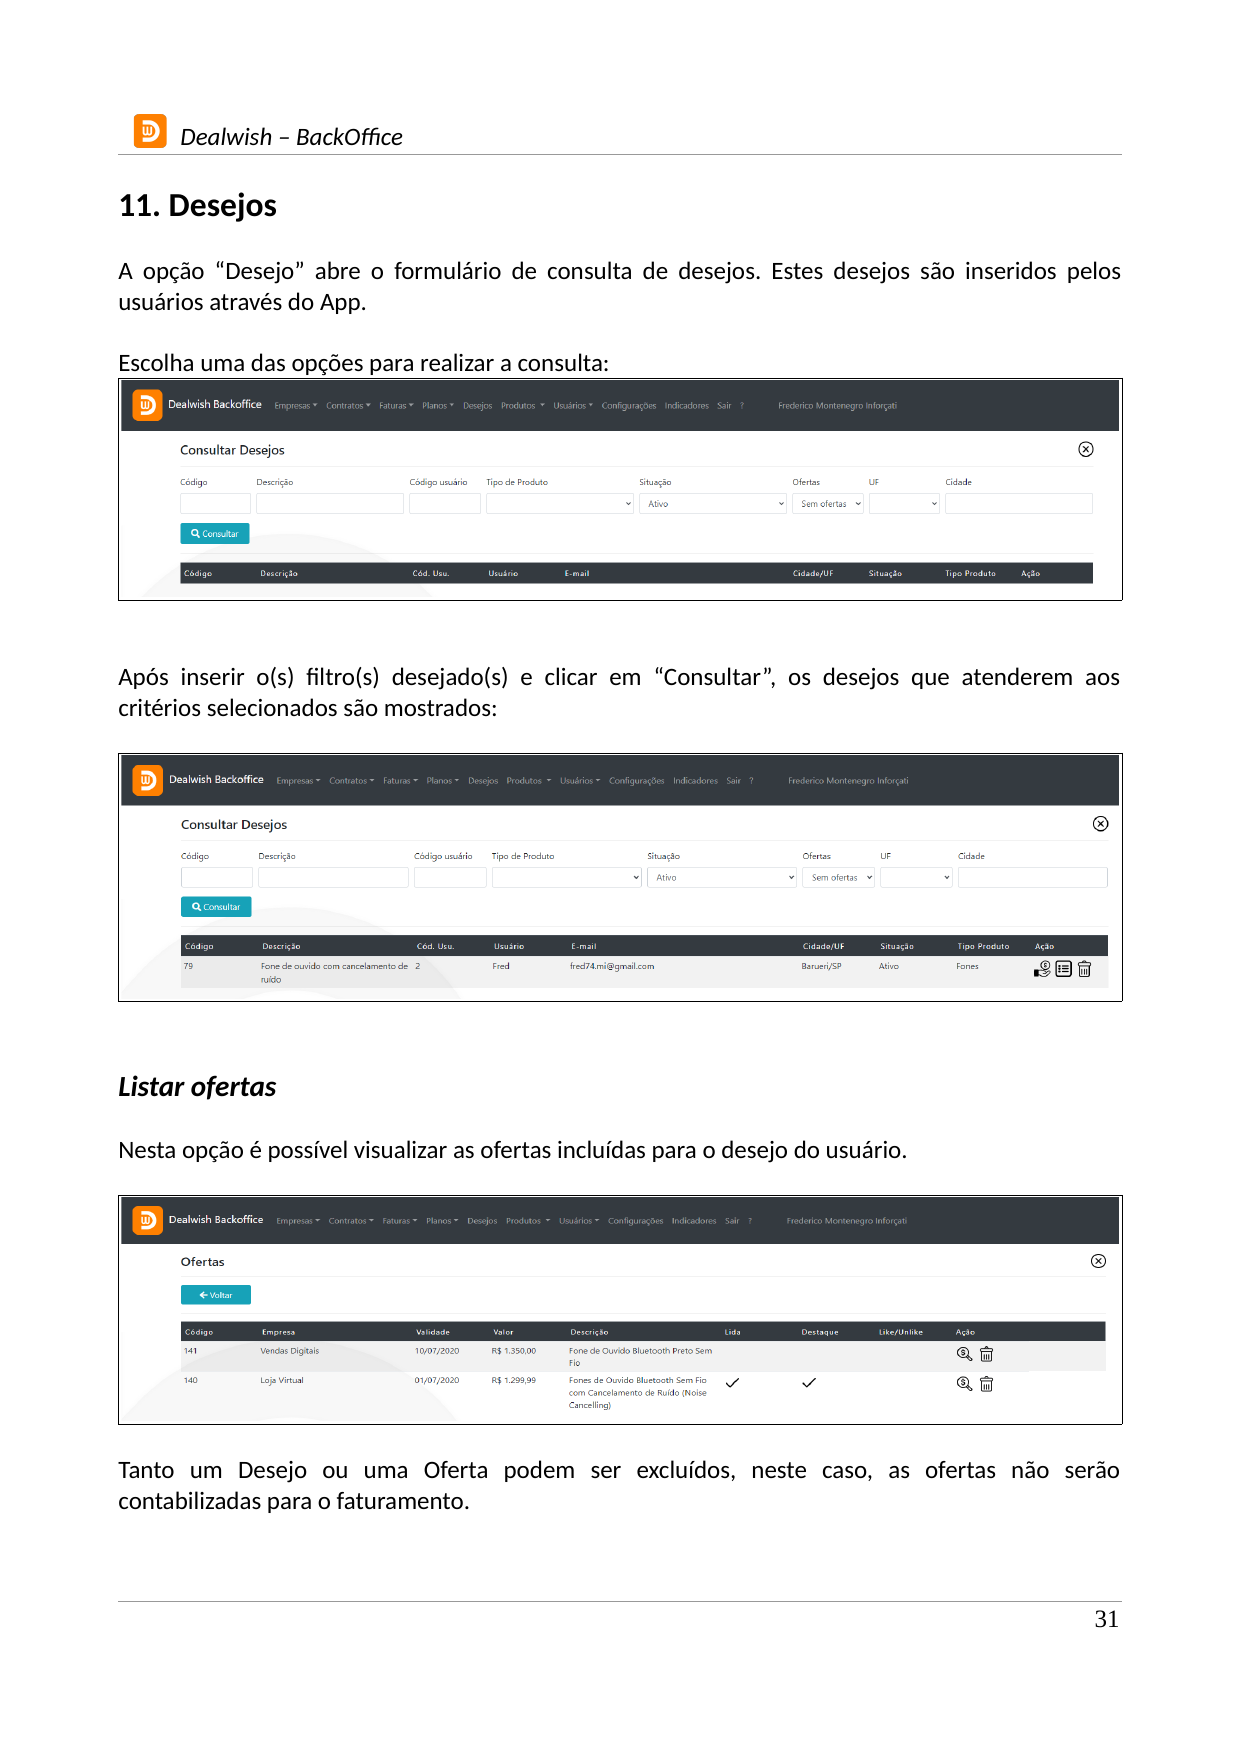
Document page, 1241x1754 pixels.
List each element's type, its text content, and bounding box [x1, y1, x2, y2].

text Escolha uma das opções para realizar a consulta: [118, 347, 1122, 378]
subtitle 11. Desejos [118, 184, 1122, 225]
picture [121, 380, 1119, 597]
picture [121, 755, 1119, 999]
text Após inserir o(s) filtro(s) desejado(s) e clicar em “Consultar”, os desejos que atenderem aos critérios selecionados são mostrados: [118, 661, 1122, 722]
picture [133, 114, 167, 148]
subtitle Listar ofertas [118, 1068, 1122, 1103]
text Nesta opção é possível visualizar as ofertas incluídas para o desejo do usuário. [118, 1134, 1122, 1164]
picture [121, 1197, 1119, 1421]
text A opção “Desejo” abre o formulário de consulta de desejos. Estes desejos são inseridos pelos usuários através do App. [118, 256, 1122, 317]
text Tanto um Desejo ou uma Oferta podem ser excluídos, neste caso, as ofertas não serão contabilizadas para o faturamento. [118, 1454, 1122, 1515]
